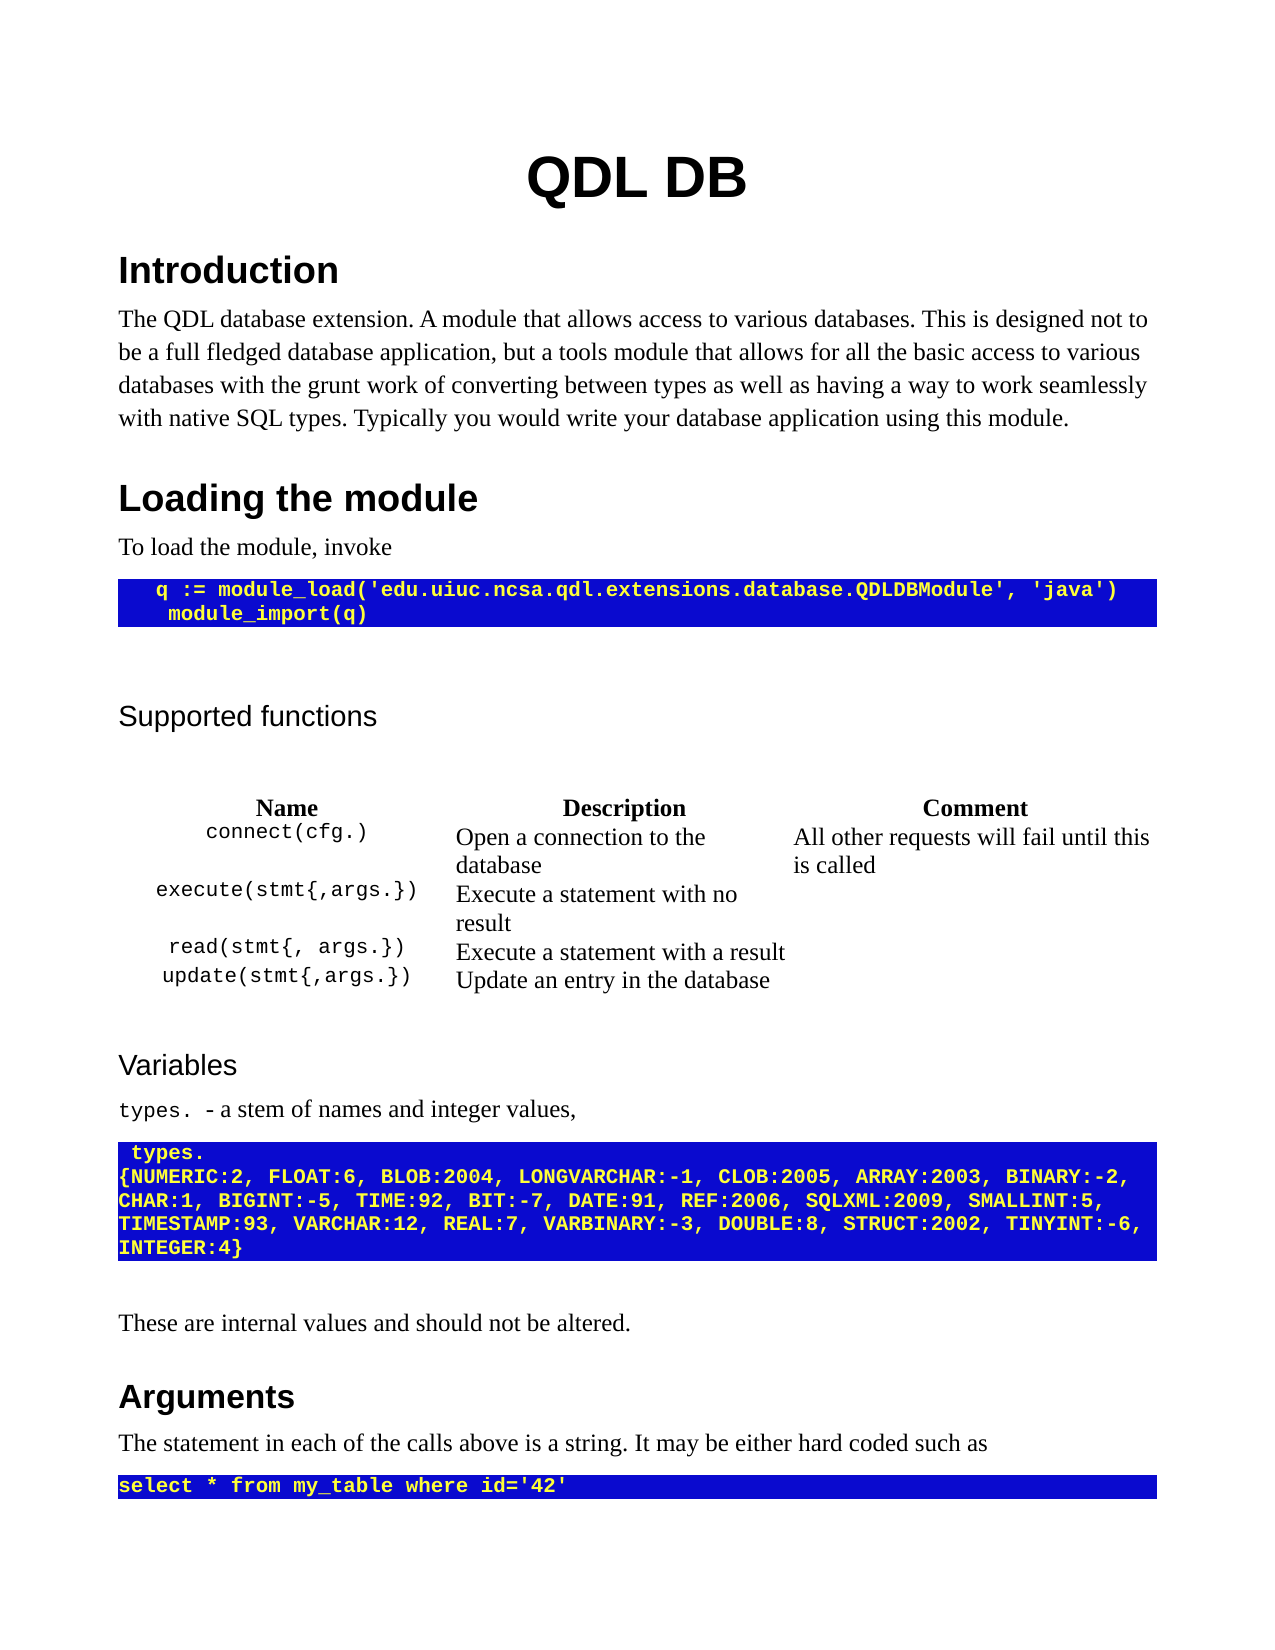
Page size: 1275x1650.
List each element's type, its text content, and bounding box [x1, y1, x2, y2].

subtitle Arguments [118, 1377, 1157, 1415]
table_cell execute(stmt{,args.}) [118, 879, 456, 937]
text These are internal values and should not be altered. [118, 1308, 1157, 1337]
table_cell [793, 879, 1157, 937]
subtitle Loading the module [118, 476, 1157, 519]
table_cell All other requests will fail until this is called [793, 822, 1157, 879]
text q := module_load('edu.uiuc.ncsa.qdl.extensions.database.QDLDBModule', 'java') [118, 579, 1157, 603]
text CHAR:1, BIGINT:-5, TIME:92, BIT:-7, DATE:91, REF:2006, SQLXML:2009, SMALLINT:5, [118, 1190, 1157, 1213]
table_cell [793, 965, 1157, 994]
text INTEGER:4} [118, 1237, 1157, 1261]
text {NUMERIC:2, FLOAT:6, BLOB:2004, LONGVARCHAR:-1, CLOB:2005, ARRAY:2003, BINARY:-2, [118, 1166, 1157, 1190]
text The statement in each of the calls above is a string. It may be either hard coded such as [118, 1428, 1157, 1457]
table_cell connect(cfg.) [118, 822, 456, 879]
table_cell update(stmt{,args.}) [118, 965, 456, 994]
subtitle Supported functions [118, 699, 1157, 733]
text module_import(q) [118, 603, 1157, 627]
title QDL DB [118, 143, 1157, 210]
table_cell Update an entry in the database [456, 965, 793, 994]
subtitle Variables [118, 1048, 1157, 1081]
text types. - a stem of names and integer values, [118, 1094, 1157, 1123]
table_cell [793, 937, 1157, 965]
text select * from my_table where id='42' [118, 1475, 1157, 1499]
text TIMESTAMP:93, VARCHAR:12, REAL:7, VARBINARY:-3, DOUBLE:8, STRUCT:2002, TINYINT:-6, [118, 1213, 1157, 1237]
table_header Description [456, 793, 793, 822]
text types. [118, 1142, 1157, 1166]
table_cell Execute a statement with no result [456, 879, 793, 937]
text The QDL database extension. A module that allows access to various databases. This is designed not to be a full fledged database application, but a tools module that allows for all the basic access to various databases with the grunt work of converting between types as well as having a way to work seamlessly with native SQL types. Typically you would write your database application using this module. [118, 304, 1157, 432]
subtitle Introduction [118, 248, 1157, 291]
table_cell read(stmt{, args.}) [118, 937, 456, 965]
text To load the module, invoke [118, 532, 1157, 560]
table_header Name [118, 793, 456, 822]
table_cell Open a connection to the database [456, 822, 793, 879]
table_header Comment [793, 793, 1157, 822]
table_cell Execute a statement with a result [456, 937, 793, 965]
